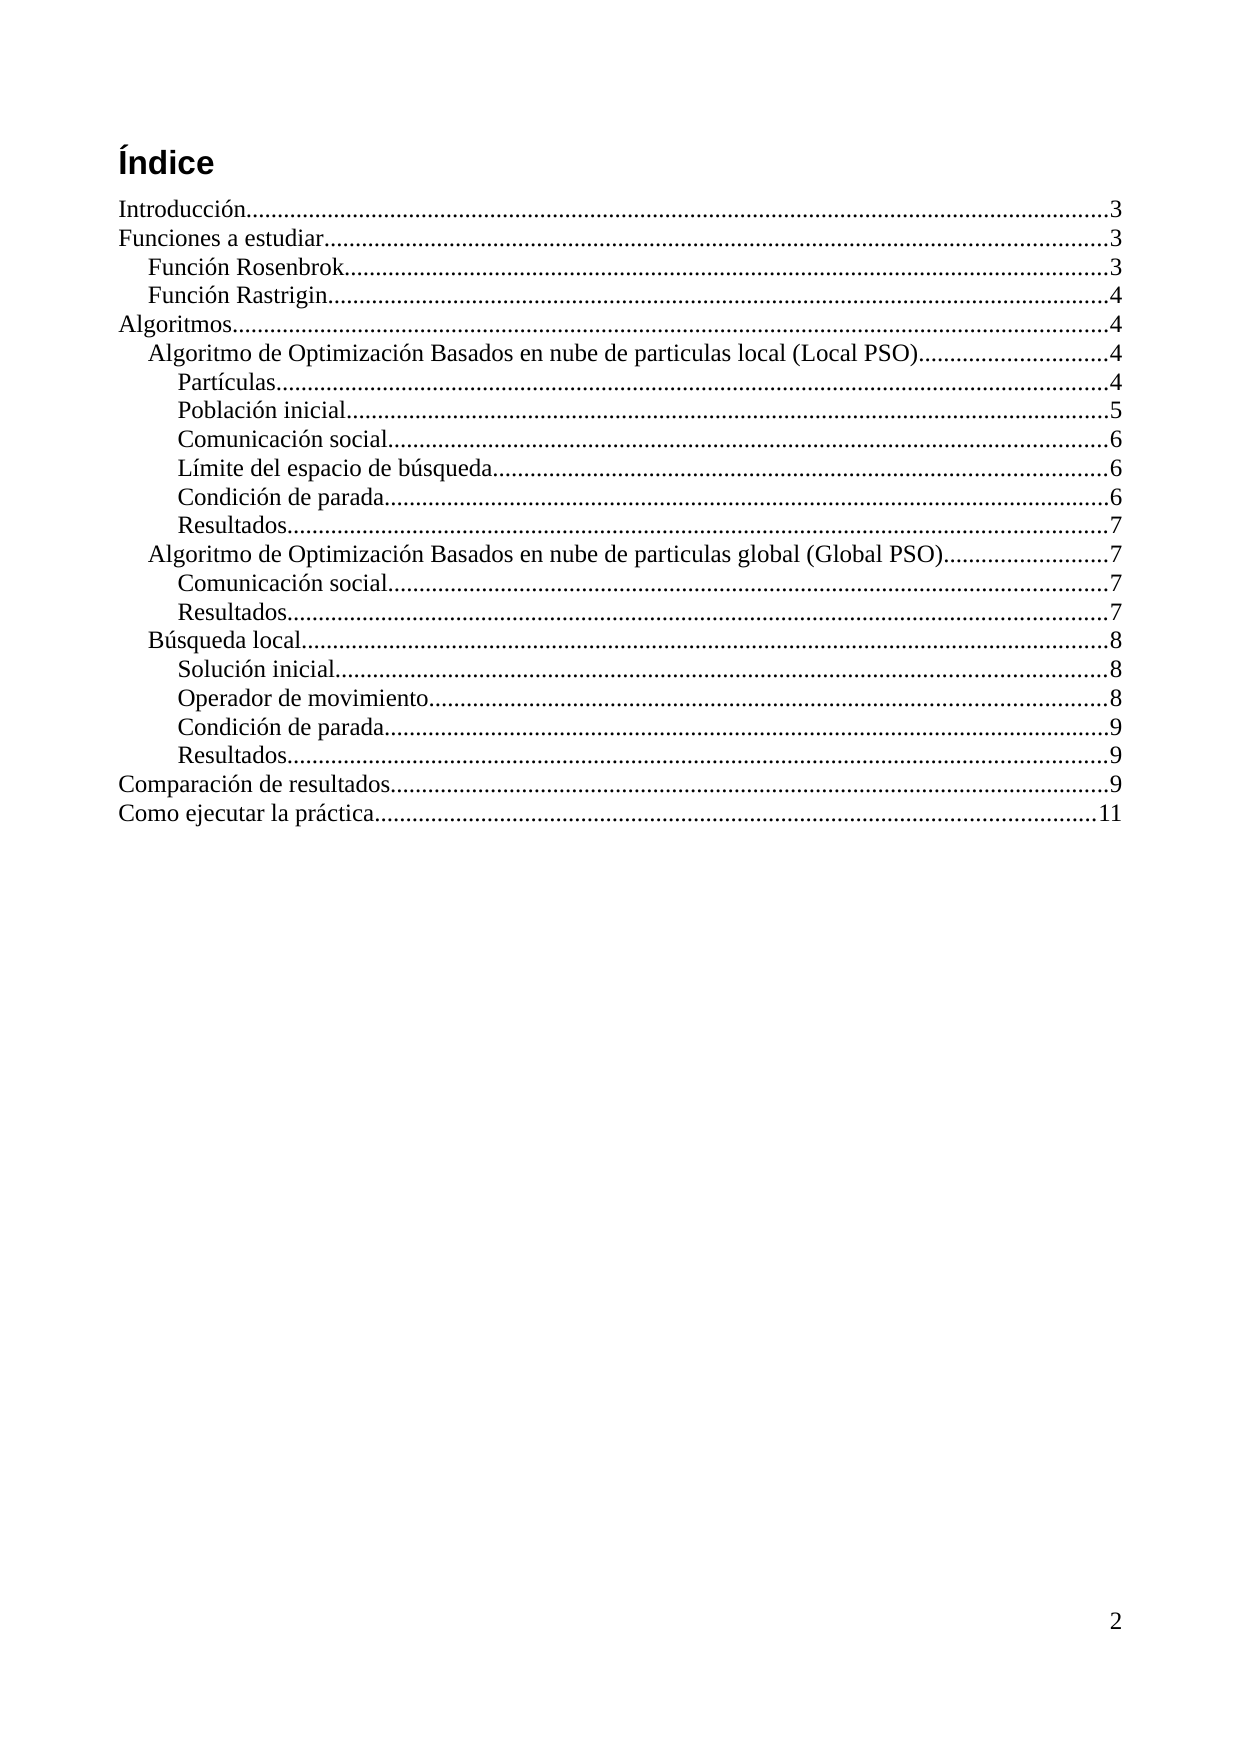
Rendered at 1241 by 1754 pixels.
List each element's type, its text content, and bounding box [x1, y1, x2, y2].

text Comunicación social 7 [177, 568, 1122, 597]
text Condición de parada 9 [177, 712, 1122, 740]
text Operador de movimiento 8 [177, 683, 1122, 712]
text Función Rosenbrok 3 [148, 252, 1122, 280]
text Función Rastrigin 4 [148, 280, 1122, 309]
text Población inicial 5 [177, 395, 1122, 424]
text Introducción 3 [118, 194, 1122, 223]
text Resultados 7 [177, 597, 1122, 625]
text Algoritmo de Optimización Basados en nube de particulas global (Global PSO) 7 [148, 539, 1122, 568]
text Comparación de resultados 9 [118, 769, 1122, 798]
text Algoritmos 4 [118, 309, 1122, 338]
text Algoritmo de Optimización Basados en nube de particulas local (Local PSO) 4 [148, 338, 1122, 367]
text Resultados 9 [177, 740, 1122, 769]
text Condición de parada 6 [177, 482, 1122, 510]
text Solución inicial 8 [177, 654, 1122, 683]
text Resultados 7 [177, 510, 1122, 539]
text Como ejecutar la práctica 11 [118, 798, 1122, 827]
text Comunicación social 6 [177, 424, 1122, 453]
text Funciones a estudiar 3 [118, 223, 1122, 252]
subtitle Índice [118, 143, 1122, 182]
text Límite del espacio de búsqueda 6 [177, 453, 1122, 482]
text Búsqueda local 8 [148, 625, 1122, 654]
text Partículas 4 [177, 367, 1122, 395]
